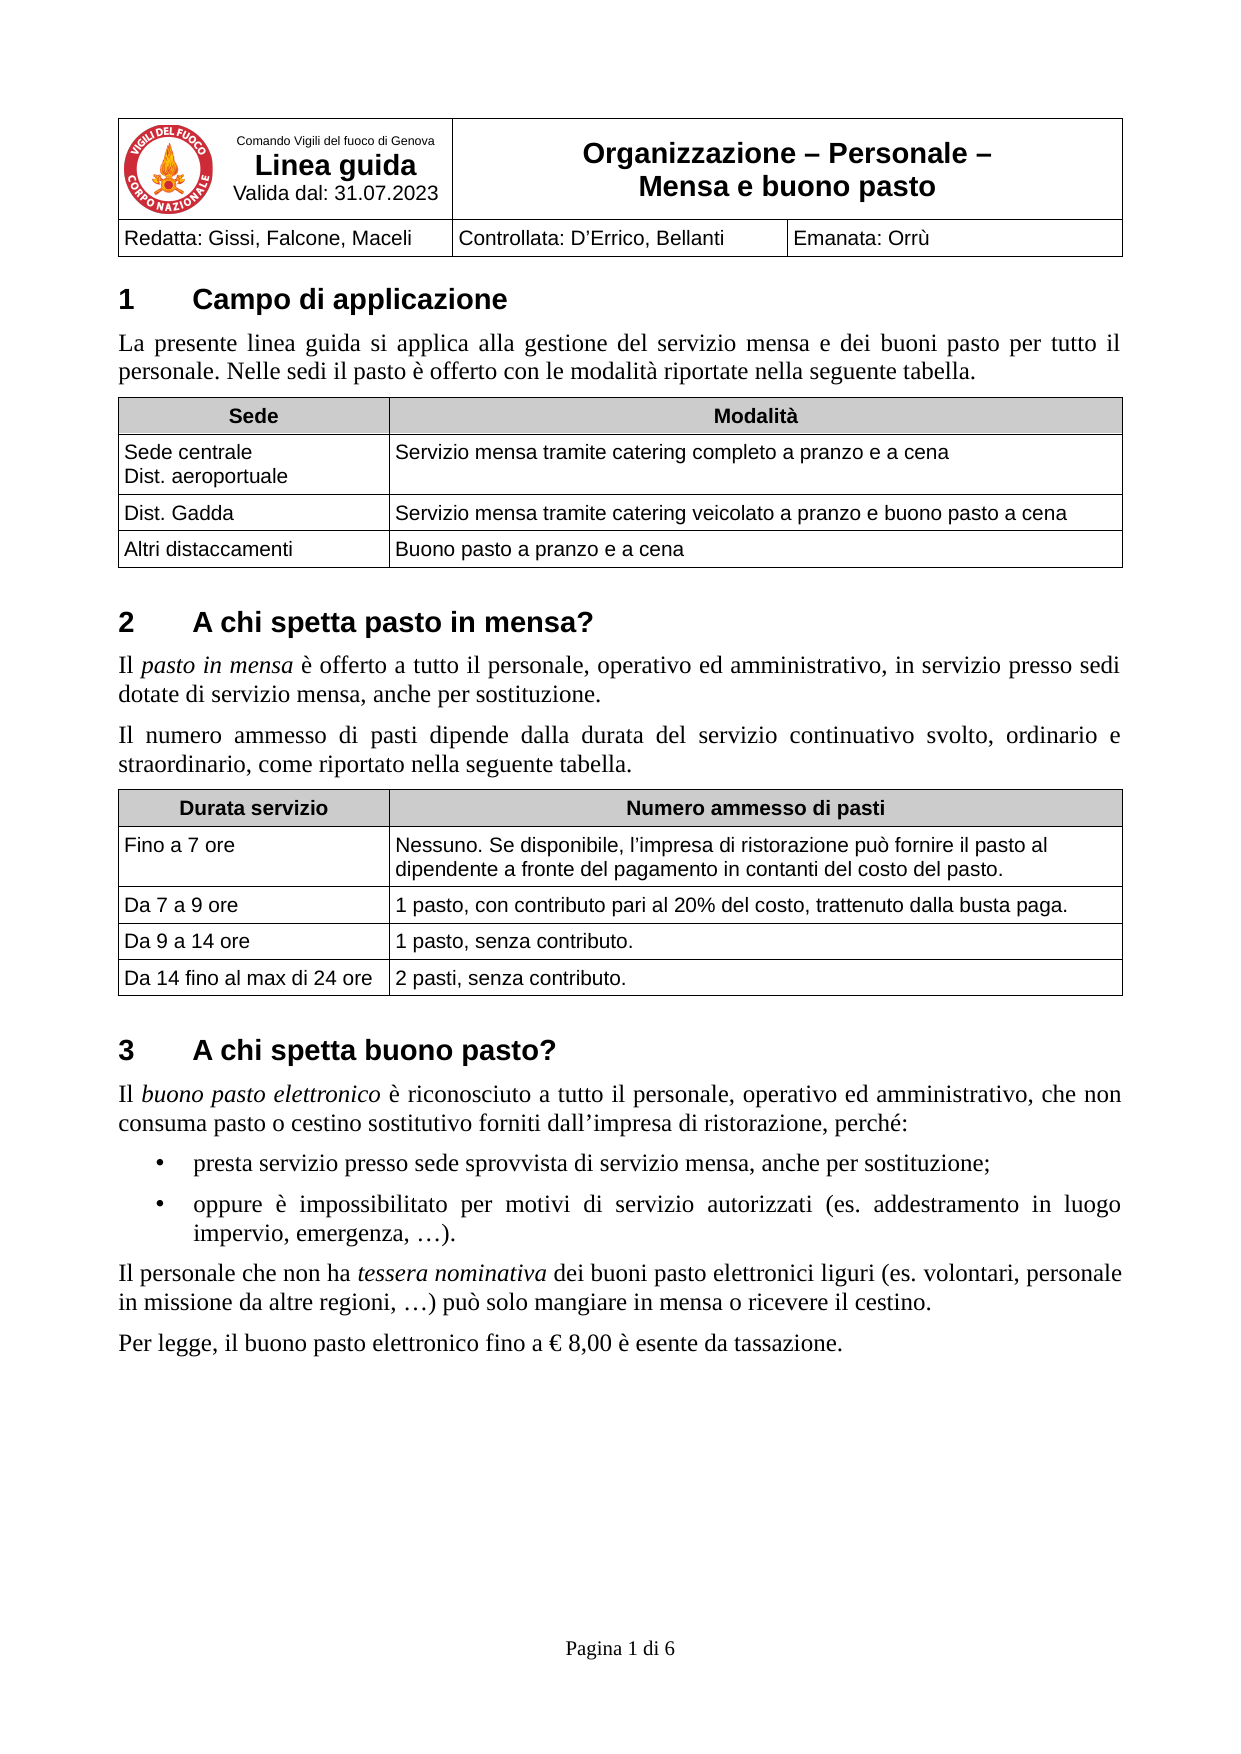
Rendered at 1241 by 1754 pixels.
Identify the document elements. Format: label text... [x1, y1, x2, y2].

table_header Durata servizio [119, 790, 389, 826]
text Il buono pasto elettronico è riconosciuto a tutto il personale, operativo ed amministrativo, che non consuma pasto o cestino sostitutivo forniti dall’impresa di ristorazione, perché: [118, 1079, 1122, 1137]
table_cell Sede centrale Dist. aeroportuale [119, 435, 389, 494]
text Il pasto in mensa è offerto a tutto il personale, operativo ed amministrativo, in servizio presso sedi dotate di servizio mensa, anche per sostituzione. [118, 651, 1122, 708]
text Il numero ammesso di pasti dipende dalla durata del servizio continuativo svolto, ordinario e straordinario, come riportato nella seguente tabella. [118, 720, 1122, 777]
table_cell 1 pasto, senza contributo. [390, 924, 1122, 959]
table_cell Fino a 7 ore [119, 827, 389, 886]
table_cell Nessuno. Se disponibile, l’impresa di ristorazione può fornire il pasto al dipendente a fronte del pagamento in contanti del costo del pasto. [390, 827, 1122, 886]
table_cell Servizio mensa tramite catering veicolato a pranzo e buono pasto a cena [390, 495, 1122, 530]
text La presente linea guida si applica alla gestione del servizio mensa e dei buoni pasto per tutto il personale. Nelle sedi il pasto è offerto con le modalità riportate nella seguente tabella. [118, 328, 1122, 385]
table_cell 2 pasti, senza contributo. [390, 960, 1122, 995]
list oppure è impossibilitato per motivi di servizio autorizzati (es. addestramento in luogo impervio, emergenza, …). [156, 1189, 1122, 1247]
table_cell Redatta: Gissi, Falcone, Maceli [119, 220, 452, 256]
table_header Organizzazione – Personale – Mensa e buono pasto [453, 119, 1122, 219]
subtitle A chi spetta buono pasto? [118, 1033, 1122, 1067]
subtitle Campo di applicazione [118, 282, 1122, 315]
table_header Numero ammesso di pasti [390, 790, 1122, 826]
table_cell Servizio mensa tramite catering completo a pranzo e a cena [390, 435, 1122, 494]
table_cell Dist. Gadda [119, 495, 389, 530]
table_header Modalità [390, 398, 1122, 433]
table_cell 1 pasto, con contributo pari al 20% del costo, trattenuto dalla busta paga. [390, 887, 1122, 922]
text Il personale che non ha tessera nominativa dei buoni pasto elettronici liguri (es. volontari, personale in missione da altre regioni, …) può solo mangiare in mensa o ricevere il cestino. [118, 1258, 1122, 1316]
table_cell Emanata: Orrù [788, 220, 1122, 256]
table_cell Altri distaccamenti [119, 531, 389, 567]
subtitle A chi spetta pasto in mensa? [118, 604, 1122, 638]
table_header Comando Vigili del fuoco di Genova Linea guida Valida dal: 31.07.2023 [219, 119, 452, 219]
table_cell Buono pasto a pranzo e a cena [390, 531, 1122, 567]
table_cell Controllata: D’Errico, Bellanti [453, 220, 787, 256]
table_cell Da 9 a 14 ore [119, 924, 389, 959]
table_header [119, 119, 219, 219]
picture [124, 125, 213, 214]
table_header Sede [119, 398, 389, 433]
table_cell Da 14 fino al max di 24 ore [119, 960, 389, 995]
list presta servizio presso sede sprovvista di servizio mensa, anche per sostituzione; [156, 1148, 1122, 1177]
table_cell Da 7 a 9 ore [119, 887, 389, 922]
text Per legge, il buono pasto elettronico fino a € 8,00 è esente da tassazione. [118, 1328, 1122, 1356]
